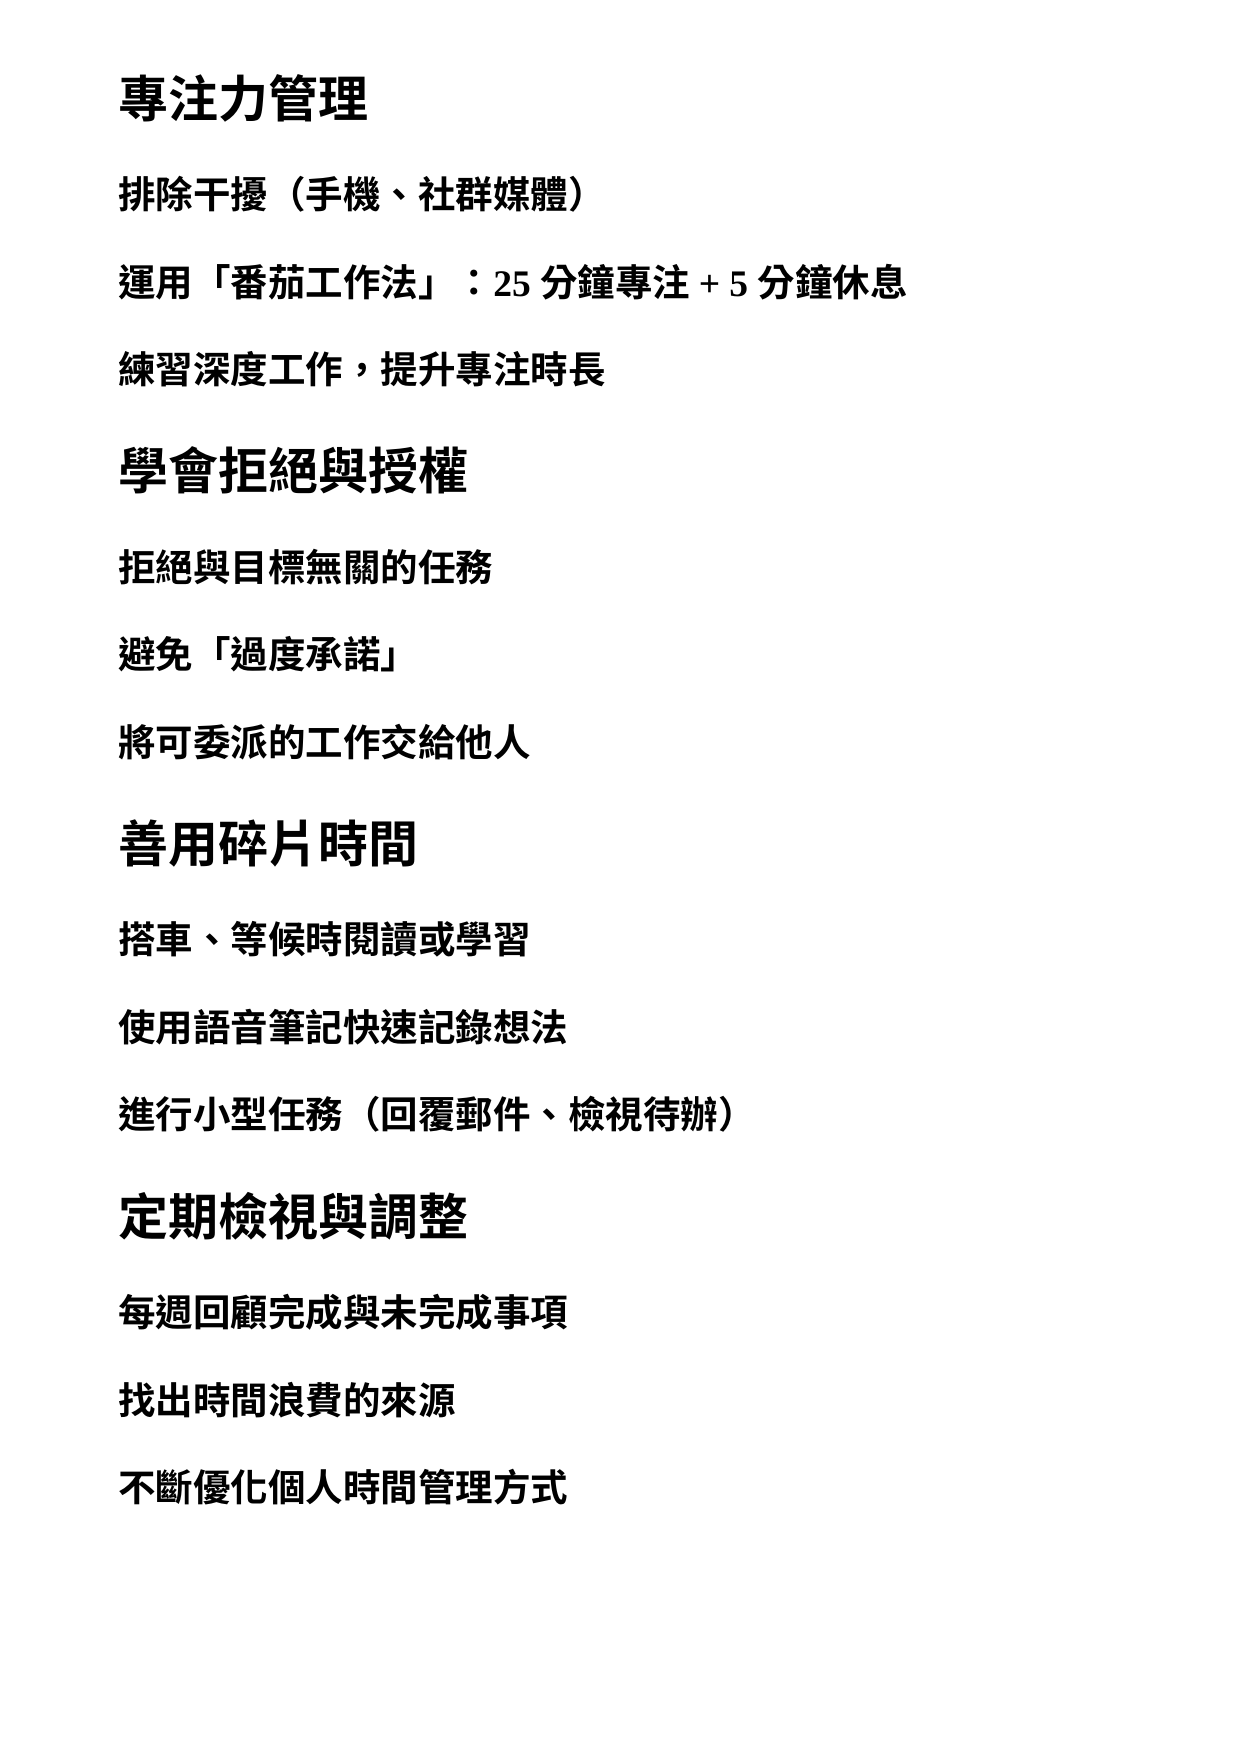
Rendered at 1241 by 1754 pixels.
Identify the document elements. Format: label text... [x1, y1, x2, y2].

subtitle 專注力管理 [118, 59, 1181, 131]
subtitle 將可委派的工作交給他人 [118, 713, 1181, 767]
subtitle 定期檢視與調整 [118, 1177, 1181, 1249]
subtitle 搭車、等候時閱讀或學習 [118, 910, 1181, 964]
subtitle 進行小型任務（回覆郵件、檢視待辦） [118, 1085, 1181, 1140]
subtitle 避免「過度承諾」 [118, 625, 1181, 679]
subtitle 不斷優化個人時間管理方式 [118, 1458, 1181, 1512]
subtitle 找出時間浪費的來源 [118, 1371, 1181, 1425]
subtitle 練習深度工作，提升專注時長 [118, 340, 1181, 394]
subtitle 善用碎片時間 [118, 804, 1181, 877]
subtitle 學會拒絕與授權 [118, 432, 1181, 504]
subtitle 使用語音筆記快速記錄想法 [118, 998, 1181, 1052]
subtitle 運用「番茄工作法」：25 分鐘專注 + 5 分鐘休息 [118, 252, 1181, 307]
subtitle 拒絕與目標無關的任務 [118, 537, 1181, 592]
subtitle 排除干擾（手機、社群媒體） [118, 165, 1181, 219]
subtitle 每週回顧完成與未完成事項 [118, 1283, 1181, 1337]
